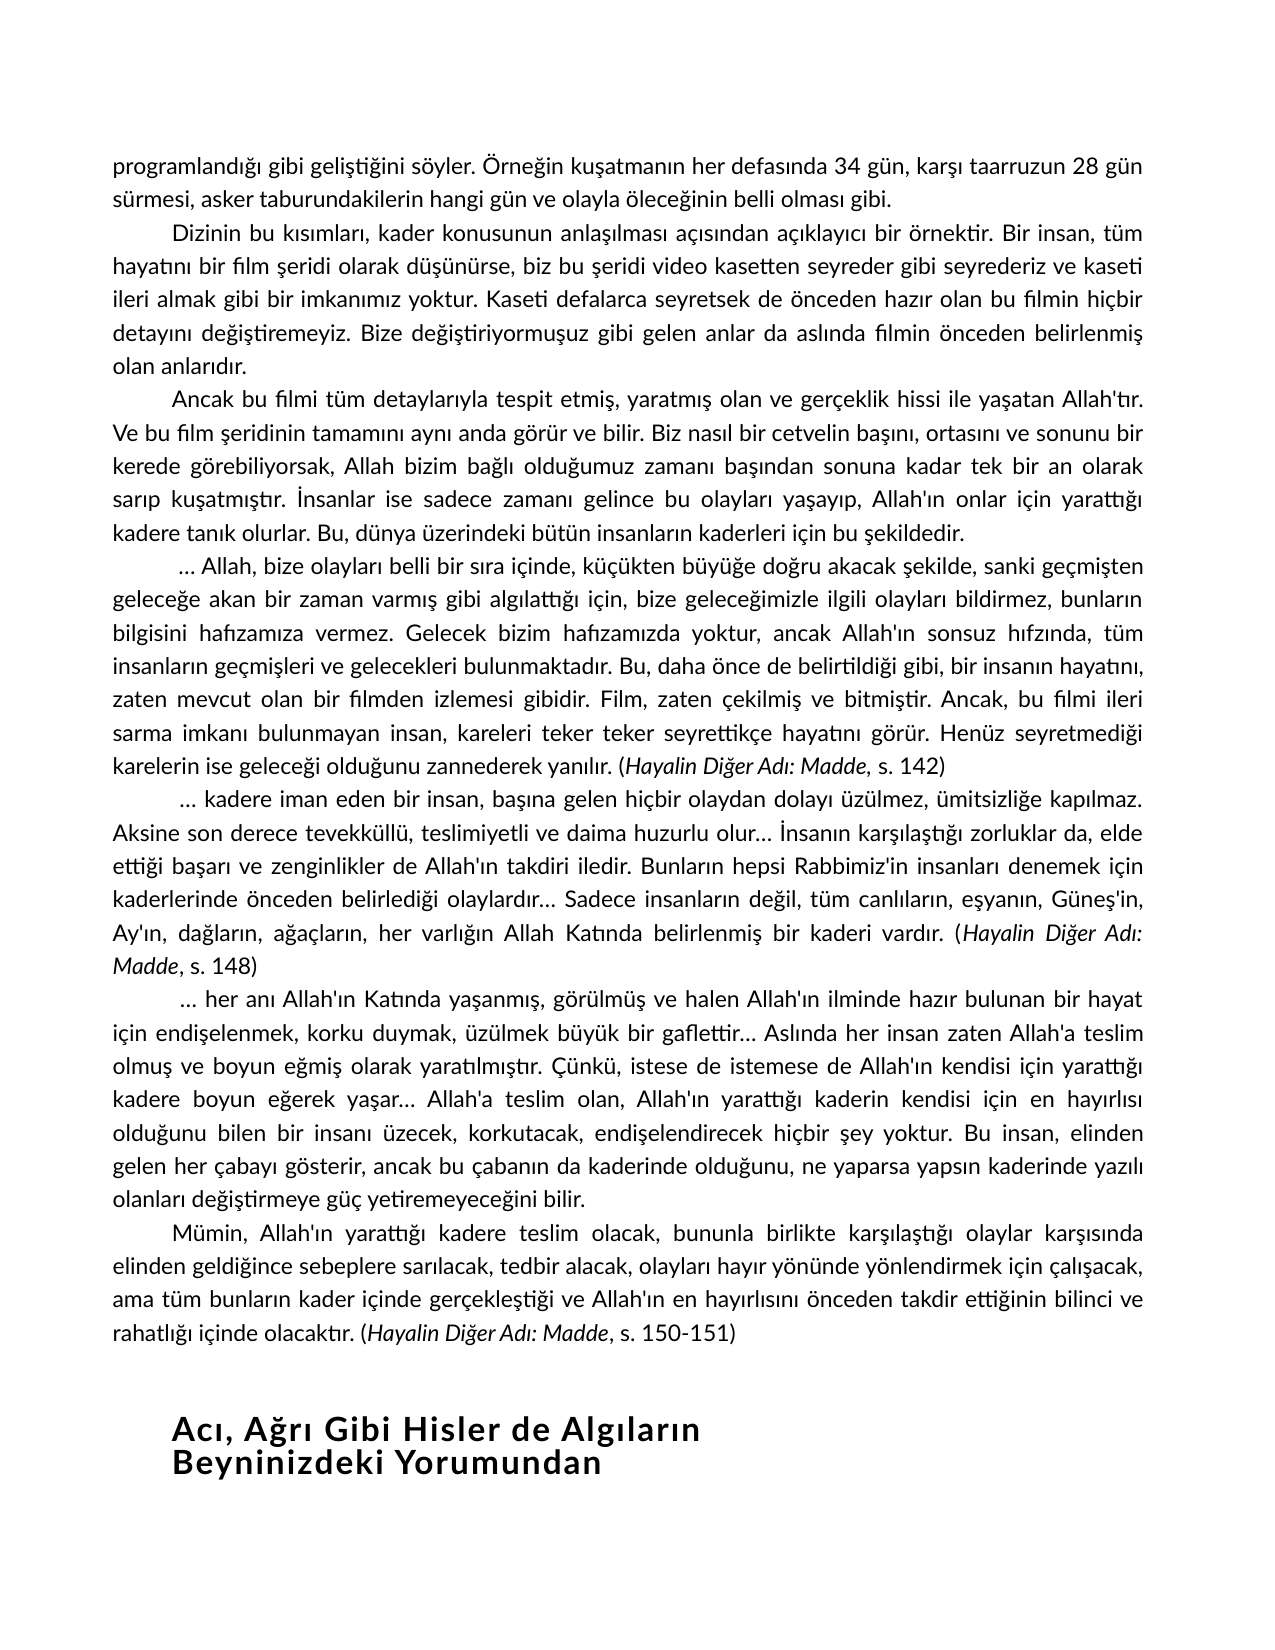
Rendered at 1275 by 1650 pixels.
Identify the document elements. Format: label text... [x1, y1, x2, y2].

text … her anı Allah'ın Katında yaşanmış, görülmüş ve halen Allah'ın ilminde hazır bulunan bir hayat için endişelenmek, korku duymak, üzülmek büyük bir gaflettir… Aslında her insan zaten Allah'a teslim olmuş ve boyun eğmiş olarak yaratılmıştır. Çünkü, istese de istemese de Allah'ın kendisi için yarattığı kadere boyun eğerek yaşar… Allah'a teslim olan, Allah'ın yarattığı kaderin kendisi için en hayırlısı olduğunu bilen bir insanı üzecek, korkutacak, endişelendirecek hiçbir şey yoktur. Bu insan, elinden gelen her çabayı gösterir, ancak bu çabanın da kaderinde olduğunu, ne yaparsa yapsın kaderinde yazılı olanları değiştirmeye güç yetiremeyeceğini bilir. [112, 981, 1145, 1214]
text Ancak bu filmi tüm detaylarıyla tespit etmiş, yaratmış olan ve gerçeklik hissi ile yaşatan Allah'tır. Ve bu film şeridinin tamamını aynı anda görür ve bilir. Biz nasıl bir cetvelin başını, ortasını ve sonunu bir kerede görebiliyorsak, Allah bizim bağlı olduğumuz zamanı başından sonuna kadar tek bir an olarak sarıp kuşatmıştır. İnsanlar ise sadece zamanı gelince bu olayları yaşayıp, Allah'ın onlar için yarattığı kadere tanık olurlar. Bu, dünya üzerindeki bütün insanların kaderleri için bu şekildedir. [112, 381, 1145, 548]
text Dizinin bu kısımları, kader konusunun anlaşılması açısından açıklayıcı bir örnektir. Bir insan, tüm hayatını bir film şeridi olarak düşünürse, biz bu şeridi video kasetten seyreder gibi seyrederiz ve kaseti ileri almak gibi bir imkanımız yoktur. Kaseti defalarca seyretsek de önceden hazır olan bu filmin hiçbir detayını değiştiremeyiz. Bize değiştiriyormuşuz gibi gelen anlar da aslında filmin önceden belirlenmiş olan anlarıdır. [112, 214, 1145, 381]
text … Allah, bize olayları belli bir sıra içinde, küçükten büyüğe doğru akacak şekilde, sanki geçmişten geleceğe akan bir zaman varmış gibi algılattığı için, bize geleceğimizle ilgili olayları bildirmez, bunların bilgisini hafızamıza vermez. Gelecek bizim hafızamızda yoktur, ancak Allah'ın sonsuz hıfzında, tüm insanların geçmişleri ve gelecekleri bulunmaktadır. Bu, daha önce de belirtildiği gibi, bir insanın hayatını, zaten mevcut olan bir filmden izlemesi gibidir. Film, zaten çekilmiş ve bitmiştir. Ancak, bu filmi ileri sarma imkanı bulunmayan insan, kareleri teker teker seyrettikçe hayatını görür. Henüz seyretmediği karelerin ise geleceği olduğunu zannederek yanılır. (Hayalin Diğer Adı: Madde, s. 142) [112, 548, 1145, 781]
text Acı, Ağrı Gibi Hisler de Algıların [112, 1414, 1145, 1448]
text programlandığı gibi geliştiğini söyler. Örneğin kuşatmanın her defasında 34 gün, karşı taarruzun 28 gün sürmesi, asker taburundakilerin hangi gün ve olayla öleceğinin belli olması gibi. [112, 148, 1145, 214]
text Beyninizdeki Yorumundan [112, 1448, 1145, 1481]
text … kadere iman eden bir insan, başına gelen hiçbir olaydan dolayı üzülmez, ümitsizliğe kapılmaz. Aksine son derece tevekküllü, teslimiyetli ve daima huzurlu olur… İnsanın karşılaştığı zorluklar da, elde ettiği başarı ve zenginlikler de Allah'ın takdiri iledir. Bunların hepsi Rabbimiz'in insanları denemek için kaderlerinde önceden belirlediği olaylardır… Sadece insanların değil, tüm canlıların, eşyanın, Güneş'in, Ay'ın, dağların, ağaçların, her varlığın Allah Katında belirlenmiş bir kaderi vardır. (Hayalin Diğer Adı: Madde, s. 148) [112, 781, 1145, 981]
text Mümin, Allah'ın yarattığı kadere teslim olacak, bununla birlikte karşılaştığı olaylar karşısında elinden geldiğince sebeplere sarılacak, tedbir alacak, olayları hayır yönünde yönlendirmek için çalışacak, ama tüm bunların kader içinde gerçekleştiği ve Allah'ın en hayırlısını önceden takdir ettiğinin bilinci ve rahatlığı içinde olacaktır. (Hayalin Diğer Adı: Madde, s. 150-151) [112, 1214, 1145, 1348]
